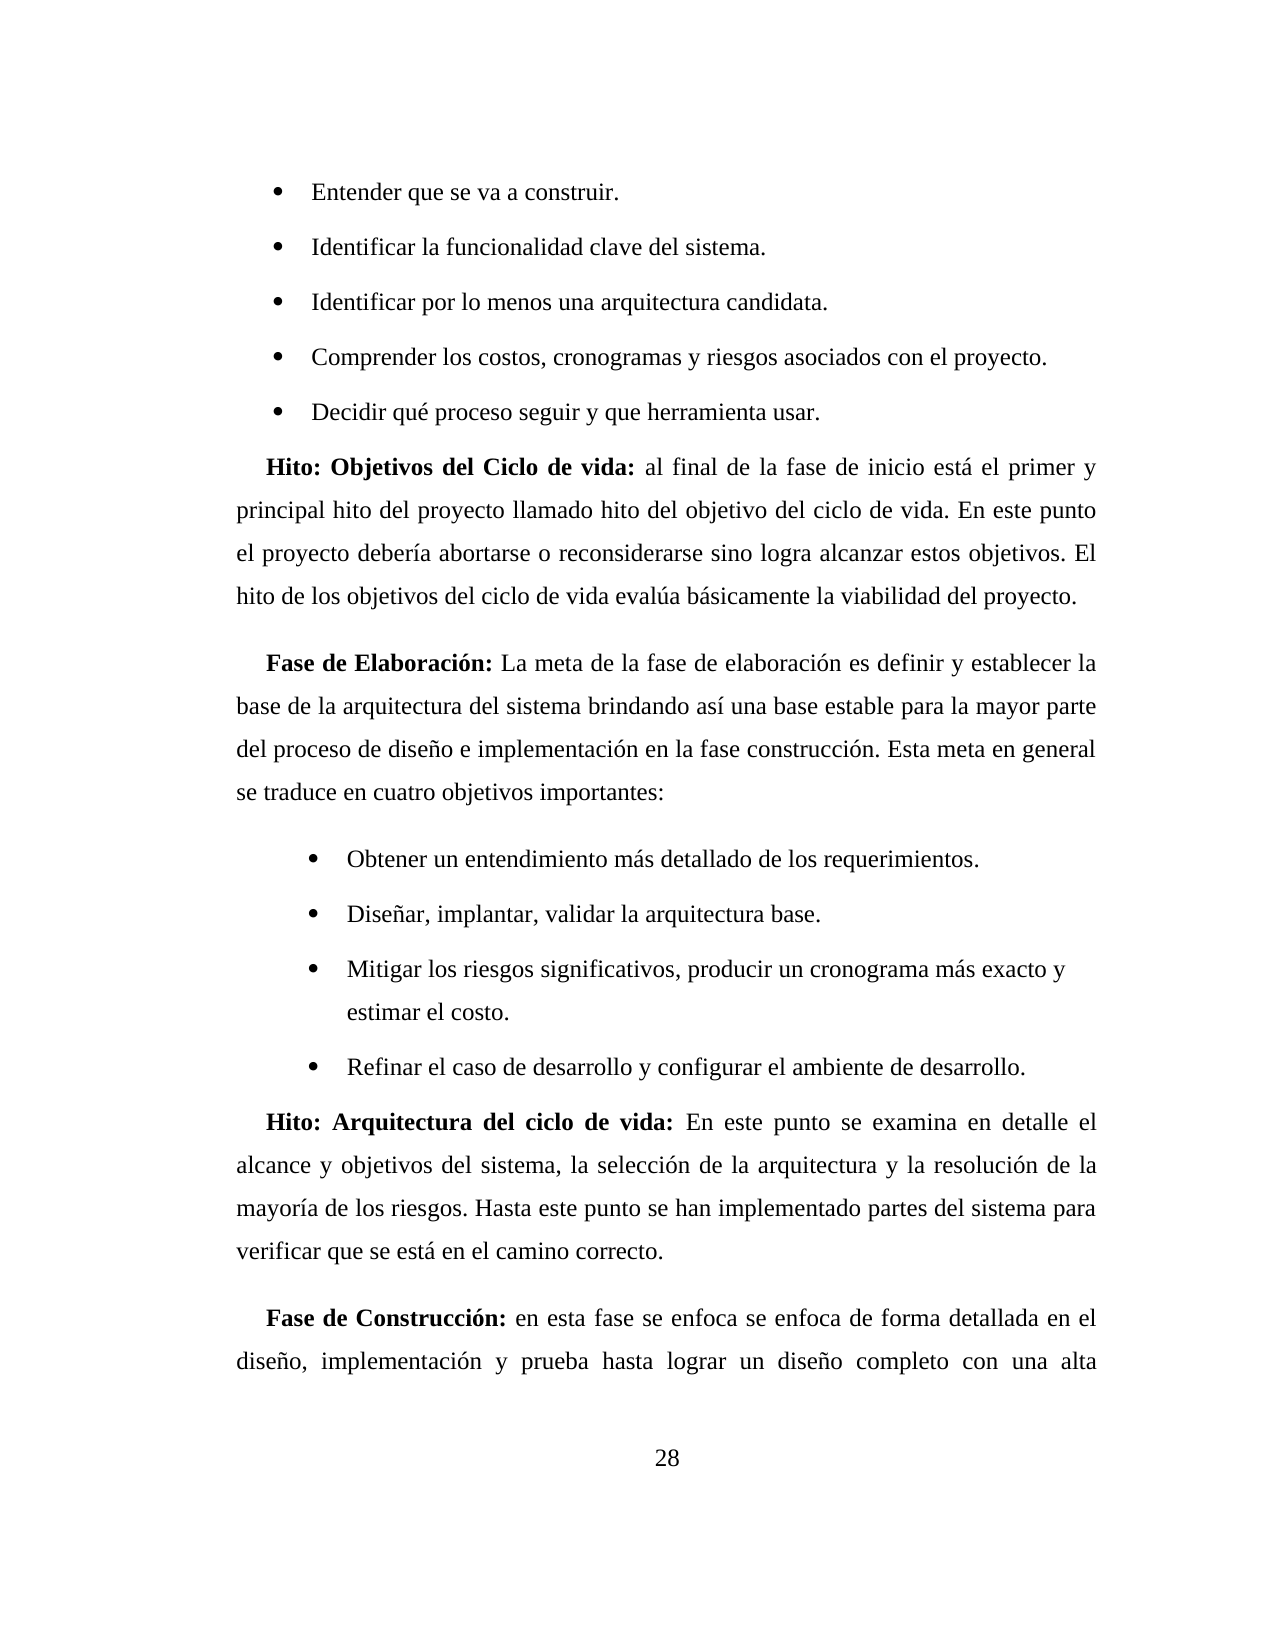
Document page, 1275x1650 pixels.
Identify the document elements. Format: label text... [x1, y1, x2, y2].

list Obtener un entendimiento más detallado de los requerimientos. [309, 844, 1098, 873]
list Identificar la funcionalidad clave del sistema. [274, 232, 1098, 261]
text Fase de Elaboración: La meta de la fase de elaboración es definir y establecer la base de la arquitectura del sistema brindando así una base estable para la mayor parte del proceso de diseño e implementación en la fase construcción. Esta meta en general se traduce en cuatro objetivos importantes: [236, 648, 1098, 806]
list Mitigar los riesgos significativos, producir un cronograma más exacto y estimar el costo. [309, 954, 1098, 1026]
text Hito: Objetivos del Ciclo de vida: al final de la fase de inicio está el primer y principal hito del proyecto llamado hito del objetivo del ciclo de vida. En este punto el proyecto debería abortarse o reconsiderarse sino logra alcanzar estos objetivos. El hito de los objetivos del ciclo de vida evalúa básicamente la viabilidad del proyecto. [236, 452, 1098, 610]
list Entender que se va a construir. [274, 177, 1098, 206]
list Decidir qué proceso seguir y que herramienta usar. [274, 397, 1098, 426]
text Hito: Arquitectura del ciclo de vida: En este punto se examina en detalle el alcance y objetivos del sistema, la selección de la arquitectura y la resolución de la mayoría de los riesgos. Hasta este punto se han implementado partes del sistema para verificar que se está en el camino correcto. [236, 1107, 1098, 1265]
list Comprender los costos, cronogramas y riesgos asociados con el proyecto. [274, 342, 1098, 371]
list Refinar el caso de desarrollo y configurar el ambiente de desarrollo. [309, 1052, 1098, 1081]
list Identificar por lo menos una arquitectura candidata. [274, 287, 1098, 316]
text Fase de Construcción: en esta fase se enfoca se enfoca de forma detallada en el diseño, implementación y prueba hasta lograr un diseño completo con una alta [236, 1303, 1098, 1375]
list Diseñar, implantar, validar la arquitectura base. [309, 899, 1098, 928]
